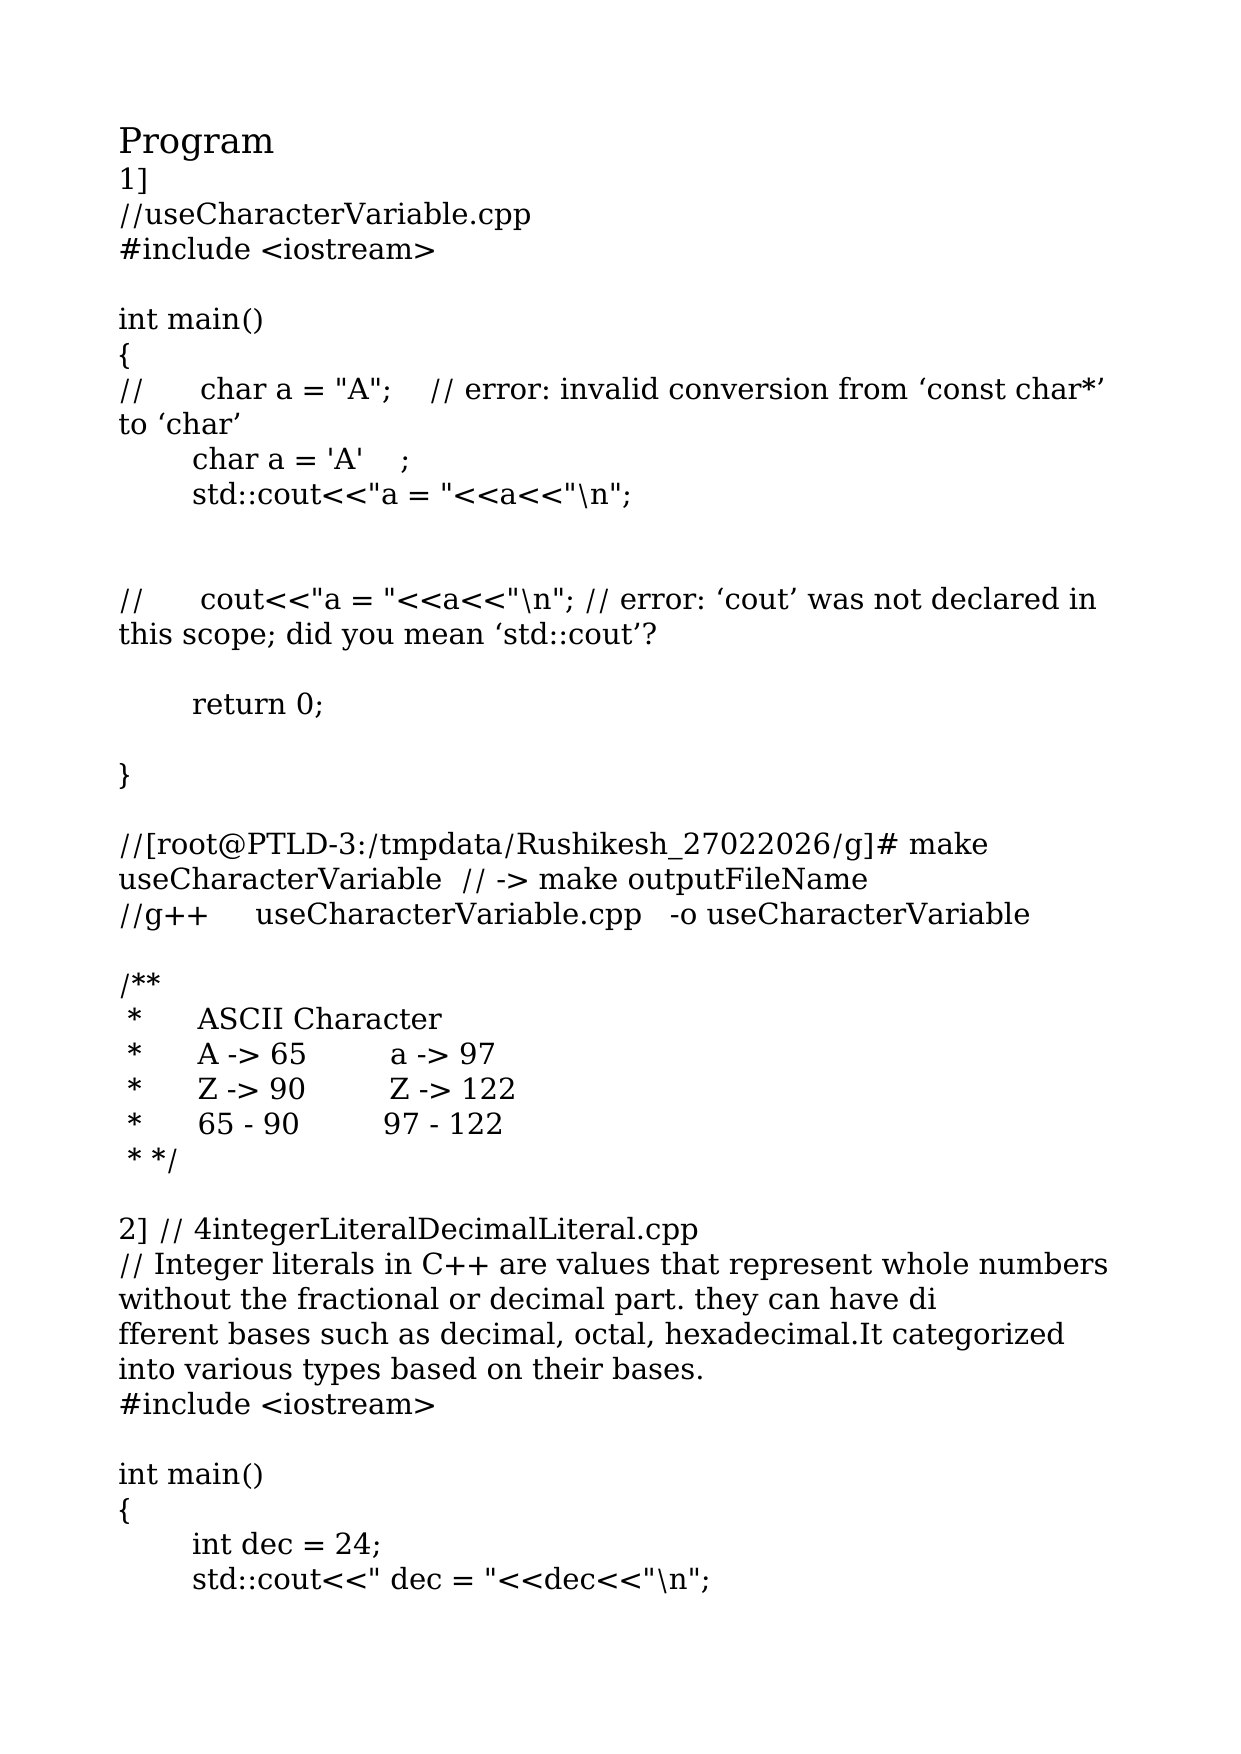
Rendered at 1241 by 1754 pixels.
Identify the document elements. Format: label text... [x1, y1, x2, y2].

text //useCharacterVariable.cpp [118, 196, 1122, 231]
text int main() [118, 301, 1122, 336]
text #include <iostream> [118, 1386, 1122, 1421]
text // Integer literals in C++ are values that represent whole numbers without the fractional or decimal part. they can have di [118, 1246, 1122, 1316]
text int dec = 24; [118, 1526, 1122, 1561]
text int main() [118, 1456, 1122, 1491]
text * A -> 65 a -> 97 [118, 1036, 1122, 1071]
text } [118, 756, 1122, 791]
text //g++ useCharacterVariable.cpp -o useCharacterVariable [118, 896, 1122, 931]
text { [118, 1491, 1122, 1526]
text 2] // 4integerLiteralDecimalLiteral.cpp [118, 1211, 1122, 1246]
text * 65 - 90 97 - 122 [118, 1106, 1122, 1141]
text std::cout<<"a = "<<a<<"\n"; [118, 476, 1122, 511]
text * ASCII Character [118, 1001, 1122, 1036]
text // char a = "A"; // error: invalid conversion from ‘const char*’ to ‘char’ [118, 371, 1122, 441]
text //[root@PTLD-3:/tmpdata/Rushikesh_27022026/g]# make useCharacterVariable // -> make outputFileName [118, 826, 1122, 896]
text std::cout<<" dec = "<<dec<<"\n"; [118, 1561, 1122, 1596]
text // cout<<"a = "<<a<<"\n"; // error: ‘cout’ was not declared in this scope; did you mean ‘std::cout’? [118, 581, 1122, 651]
text #include <iostream> [118, 231, 1122, 266]
text char a = 'A' ; [118, 441, 1122, 476]
text { [118, 336, 1122, 371]
text /** [118, 966, 1122, 1001]
text return 0; [118, 686, 1122, 721]
text * */ [118, 1141, 1122, 1176]
text Program [118, 118, 1122, 161]
text 1] [118, 161, 1122, 196]
text * Z -> 90 Z -> 122 [118, 1071, 1122, 1106]
text fferent bases such as decimal, octal, hexadecimal.It categorized into various types based on their bases. [118, 1316, 1122, 1386]
